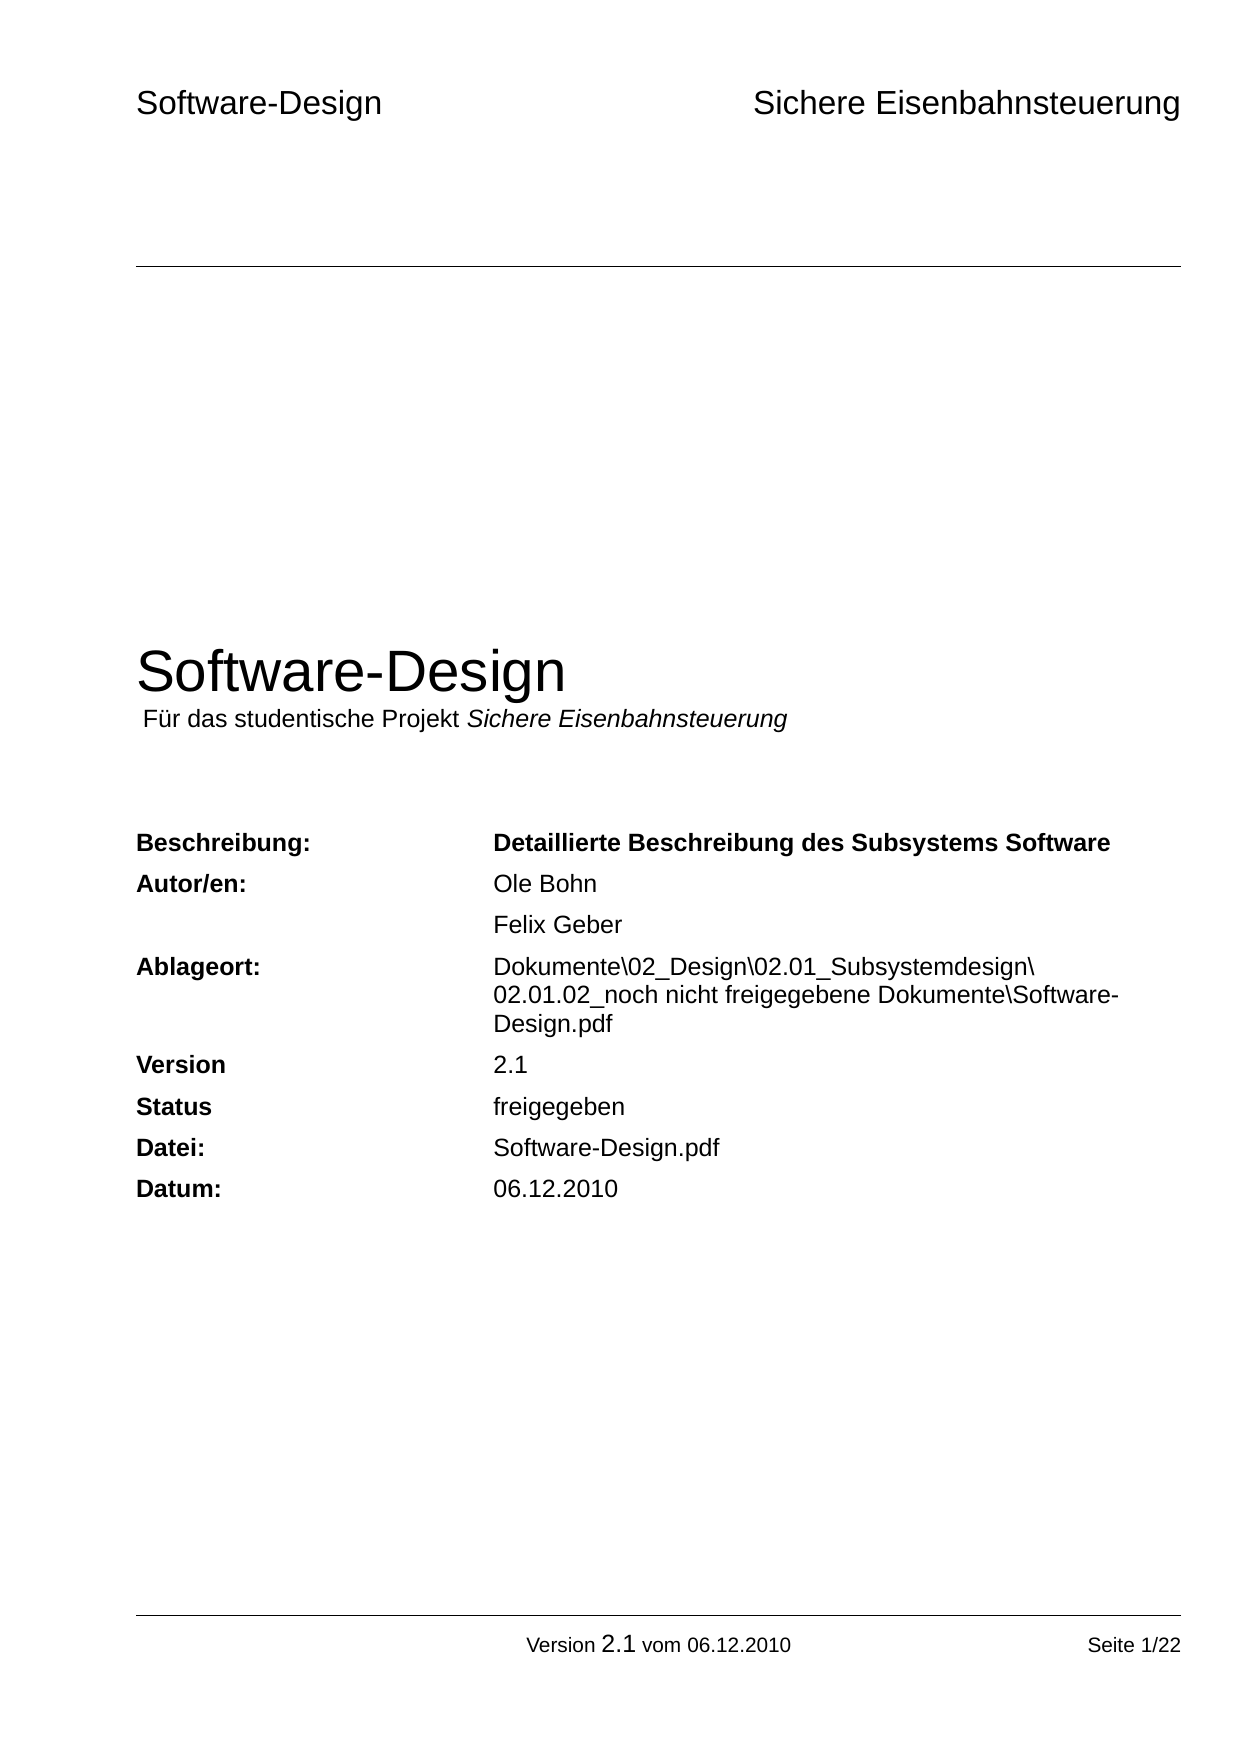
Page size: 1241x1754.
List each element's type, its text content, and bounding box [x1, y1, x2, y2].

text Für das studentische Projekt Sichere Eisenbahnsteuerung [136, 704, 1181, 733]
text Datei: Software-Design.pdf [136, 1133, 1181, 1162]
text Version 2.1 [136, 1050, 1181, 1079]
text Datum: 06.12.2010 [136, 1174, 1181, 1203]
text Felix Geber [136, 910, 1181, 939]
text Status freigegeben [136, 1092, 1181, 1120]
text Software-Design [136, 637, 1181, 704]
text Beschreibung: Detaillierte Beschreibung des Subsystems Software [136, 828, 1181, 857]
text Autor/en: Ole Bohn [136, 869, 1181, 898]
text Ablageort: Dokumente\02_Design\02.01_Subsystemdesign\ 02.01.02_noch nicht freigegebene Dokumente\Software- Design.pdf [136, 952, 1181, 1038]
